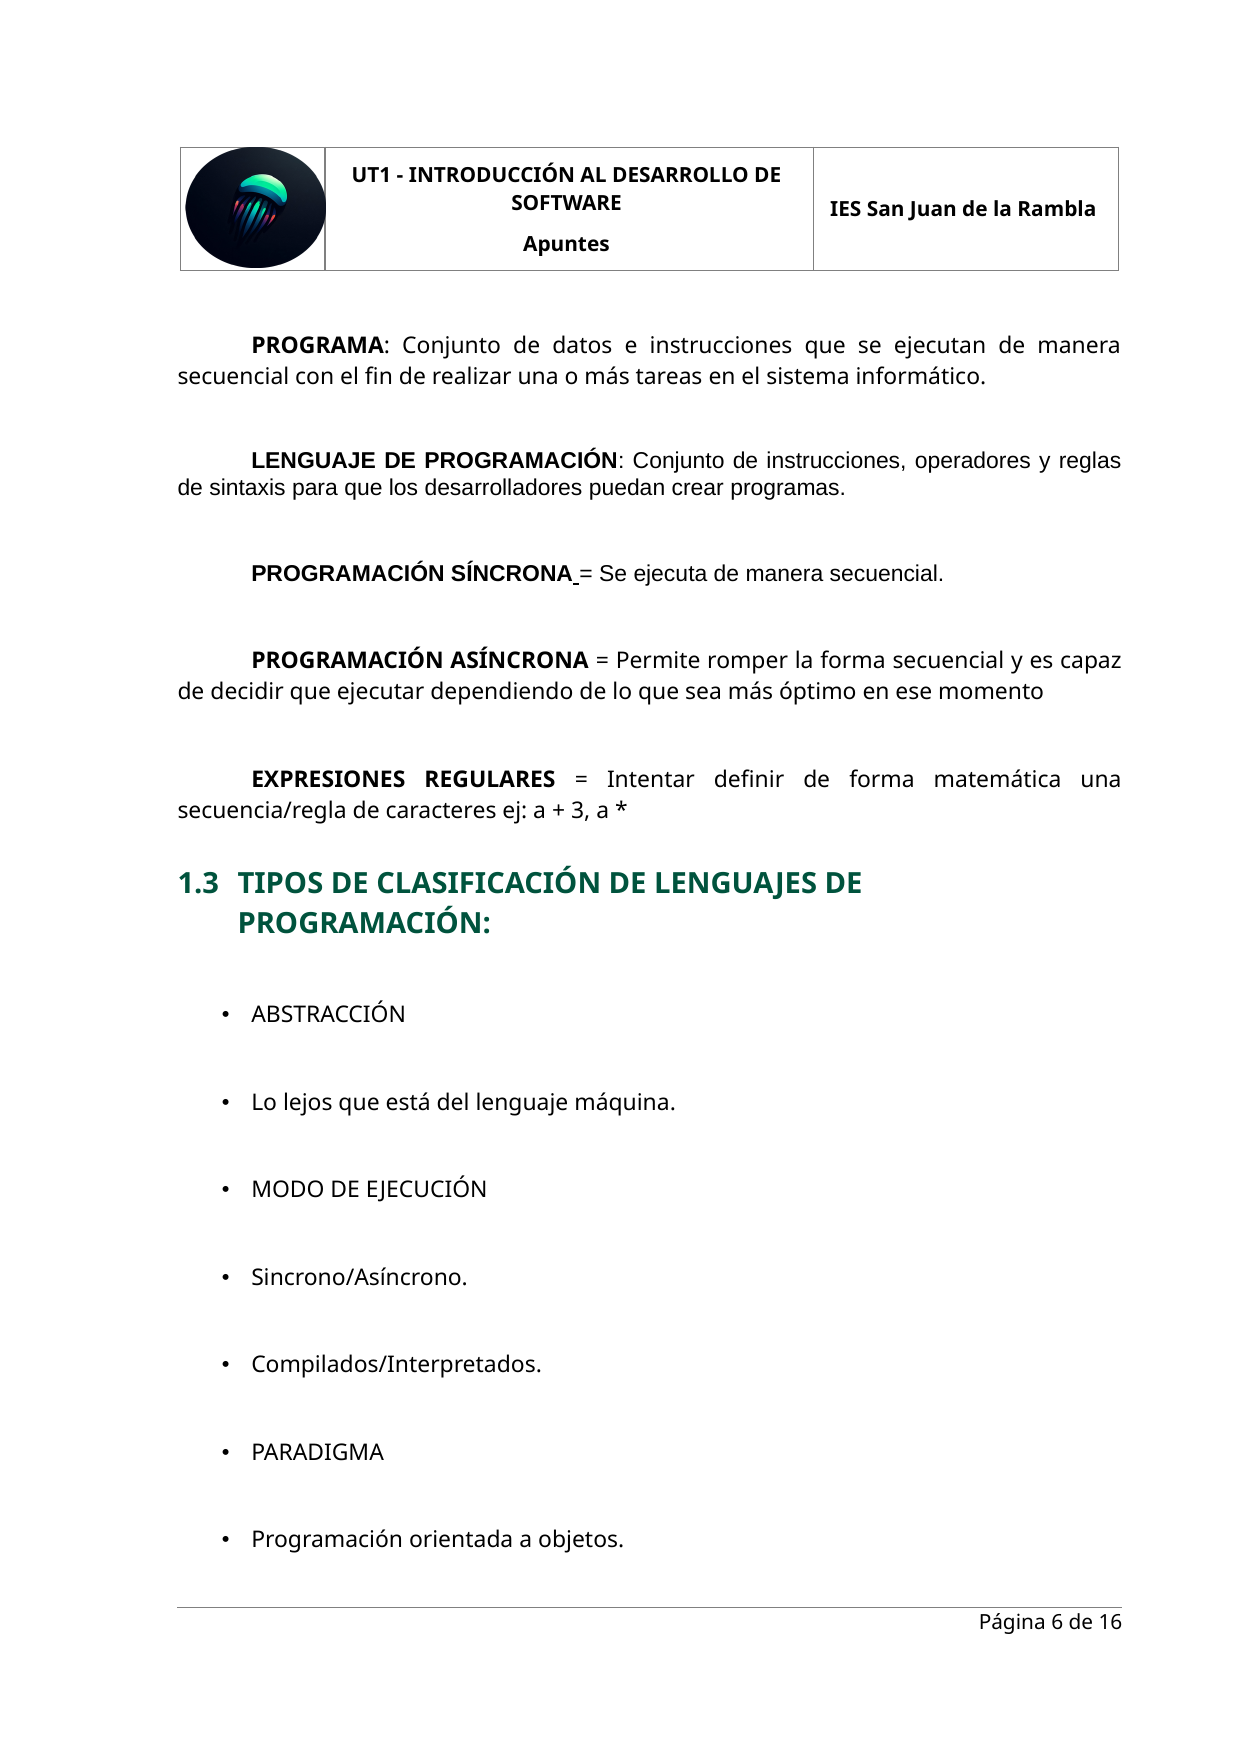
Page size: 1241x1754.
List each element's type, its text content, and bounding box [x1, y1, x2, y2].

picture [185, 147, 326, 268]
text PROGRAMACIÓN SÍNCRONA = Se ejecuta de manera secuencial. [177, 556, 1122, 588]
list Sincrono/Asíncrono. [222, 1261, 1122, 1292]
list Lo lejos que está del lenguaje máquina. [222, 1086, 1122, 1117]
text EXPRESIONES REGULARES = Intentar definir de forma matemática una secuencia/regla de caracteres ej: a + 3, a * [177, 763, 1122, 825]
list Compilados/Interpretados. [222, 1348, 1122, 1379]
list MODO DE EJECUCIÓN [222, 1173, 1122, 1204]
text PROGRAMA: Conjunto de datos e instrucciones que se ejecutan de manera secuencial con el fin de realizar una o más tareas en el sistema informático. [177, 329, 1122, 391]
list ABSTRACCIÓN [222, 998, 1122, 1029]
text PROGRAMACIÓN ASÍNCRONA = Permite romper la forma secuencial y es capaz de decidir que ejecutar dependiendo de lo que sea más óptimo en ese momento [177, 644, 1122, 706]
subtitle TIPOS DE CLASIFICACIÓN DE LENGUAJES DE PROGRAMACIÓN: [177, 863, 1122, 942]
list PARADIGMA [222, 1436, 1122, 1467]
text LENGUAJE DE PROGRAMACIÓN: Conjunto de instrucciones, operadores y reglas de sintaxis para que los desarrolladores puedan crear programas. [177, 447, 1122, 500]
list Programación orientada a objetos. [222, 1523, 1122, 1554]
